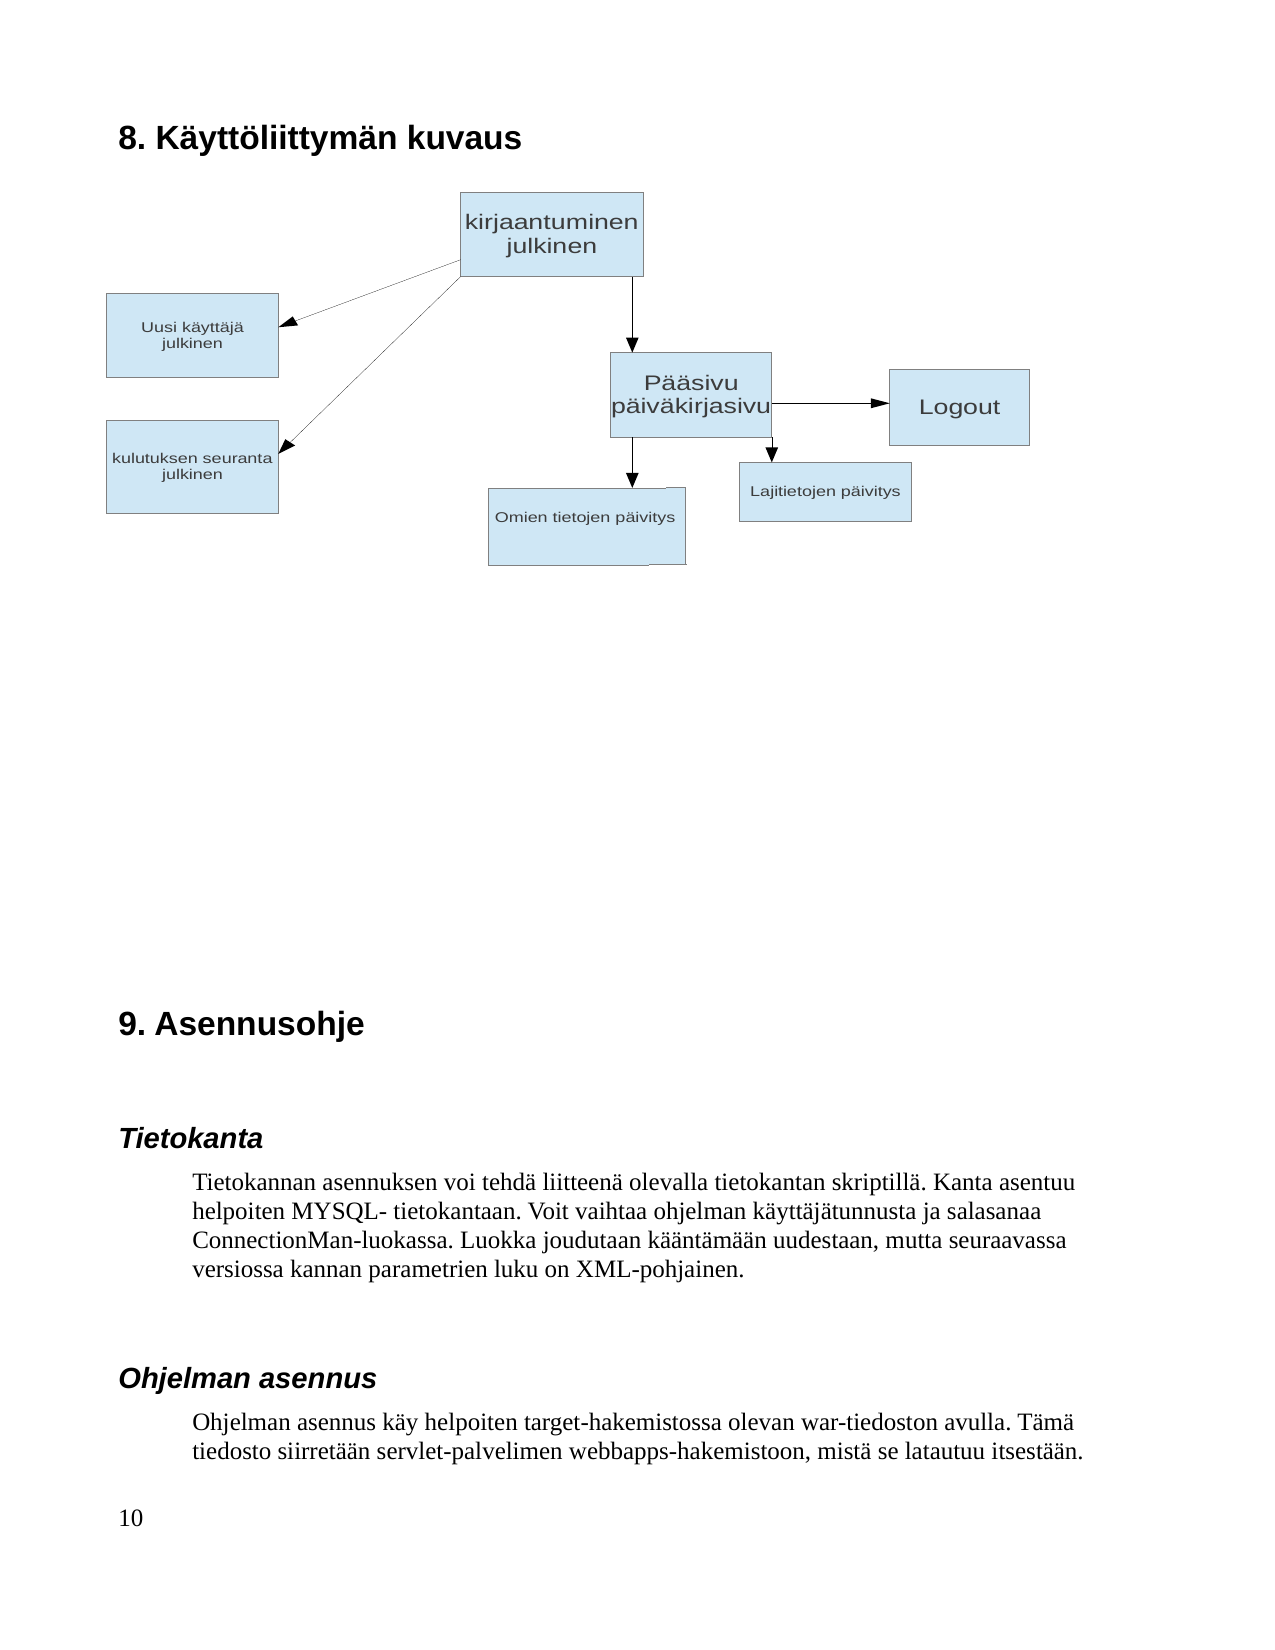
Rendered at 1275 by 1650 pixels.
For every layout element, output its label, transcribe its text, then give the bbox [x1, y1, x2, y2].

subtitle 9. Asennusohje [118, 1004, 1157, 1043]
subtitle Tietokanta [118, 1121, 1157, 1155]
subtitle 8. Käyttöliittymän kuvaus [118, 118, 1157, 157]
text Tietokannan asennuksen voi tehdä liitteenä olevalla tietokantan skriptillä. Kanta asentuu helpoiten MYSQL- tietokantaan. Voit vaihtaa ohjelman käyttäjätunnusta ja salasanaa ConnectionMan-luokassa. Luokka joudutaan kääntämään uudestaan, mutta seuraavassa versiossa kannan parametrien luku on XML-pohjainen. [118, 1167, 1157, 1282]
text Ohjelman asennus käy helpoiten target-hakemistossa olevan war-tiedoston avulla. Tämä tiedosto siirretään servlet-palvelimen webbapps-hakemistoon, mistä se latautuu itsestään. [118, 1407, 1157, 1465]
subtitle Ohjelman asennus [118, 1361, 1157, 1395]
